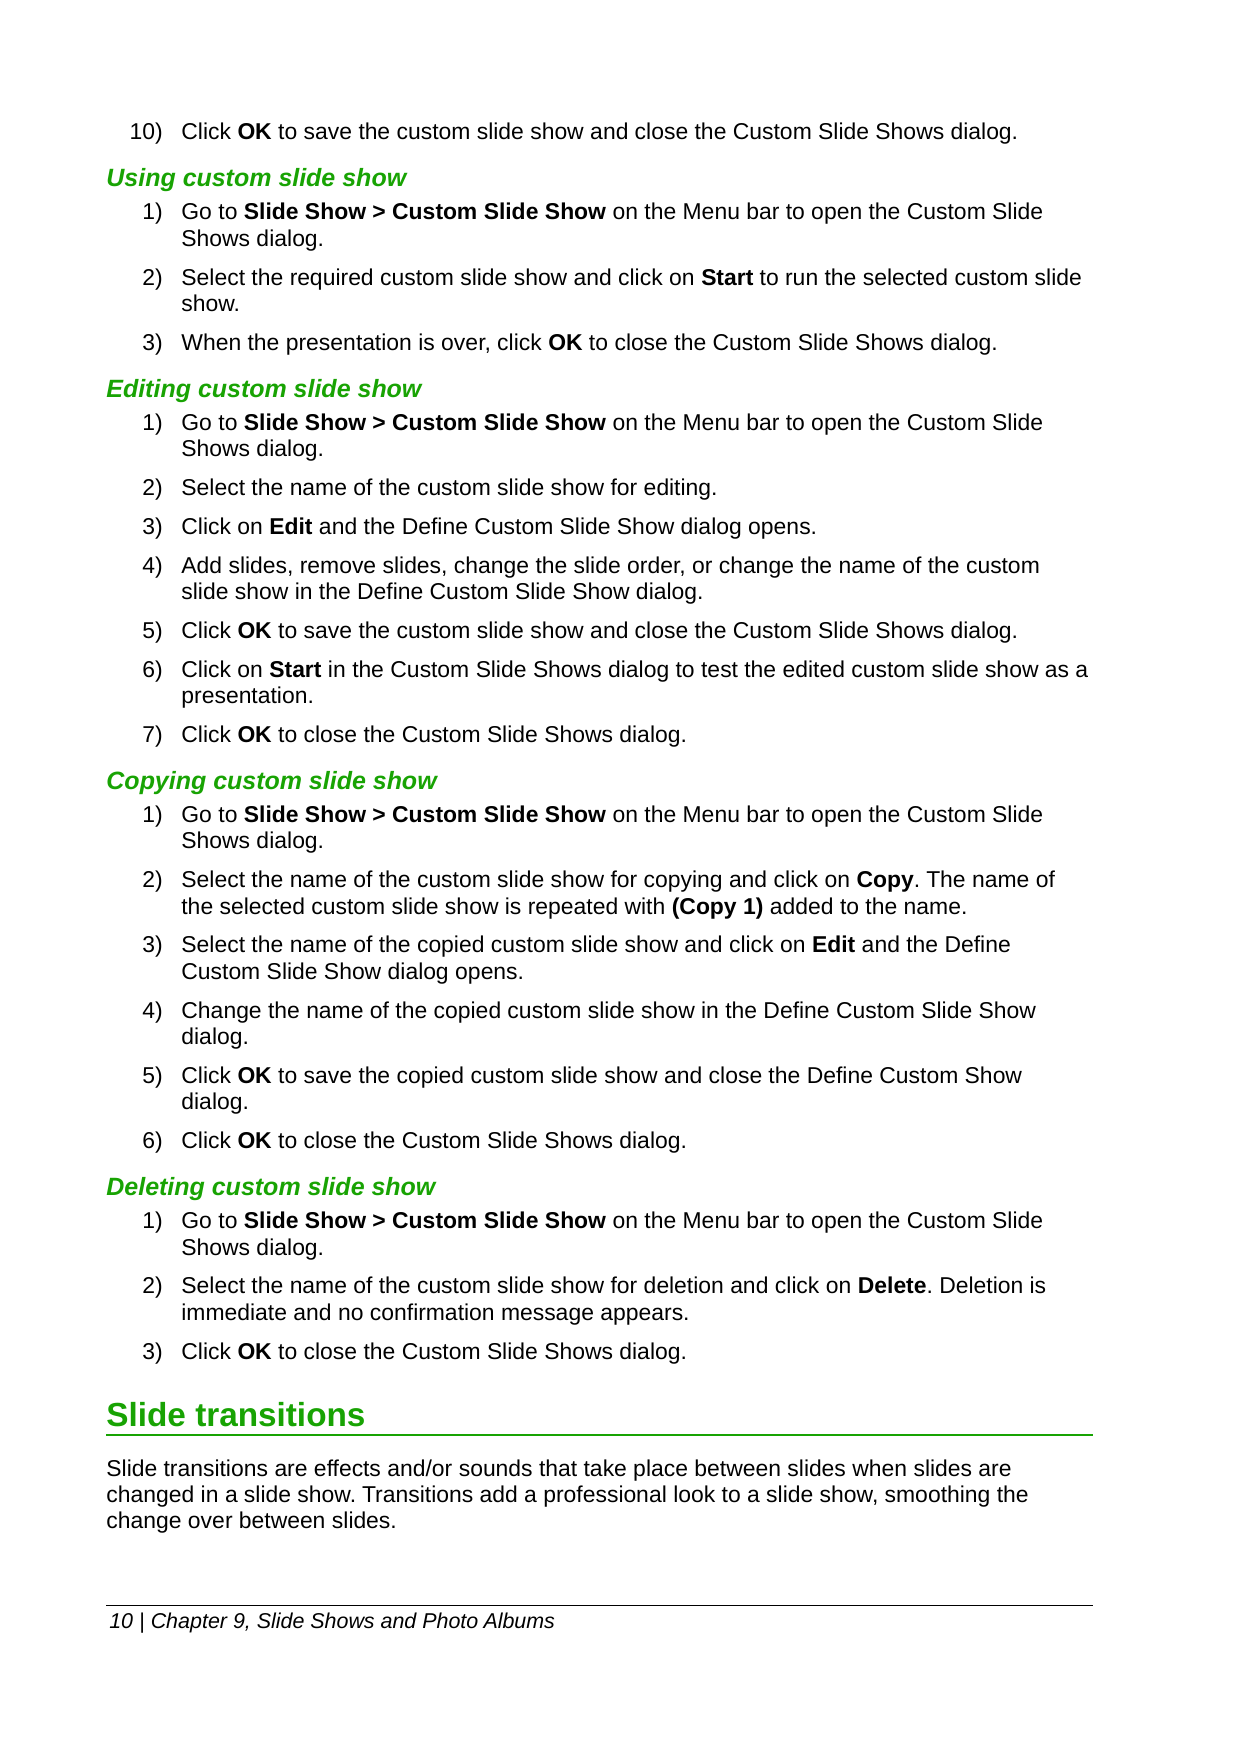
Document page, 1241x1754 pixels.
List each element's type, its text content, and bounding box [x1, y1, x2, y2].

list Go to Slide Show > Custom Slide Show on the Menu bar to open the Custom Slide Shows dialog. [162, 198, 1093, 251]
list Click OK to save the copied custom slide show and close the Define Custom Show dialog. [162, 1062, 1093, 1114]
list Go to Slide Show > Custom Slide Show on the Menu bar to open the Custom Slide Shows dialog. [162, 801, 1093, 854]
list Click OK to close the Custom Slide Shows dialog. [162, 721, 1093, 747]
subtitle Deleting custom slide show [106, 1172, 1093, 1201]
subtitle Copying custom slide show [106, 766, 1093, 795]
list Add slides, remove slides, change the slide order, or change the name of the custom slide show in the Define Custom Slide Show dialog. [162, 552, 1093, 604]
list Click on Edit and the Define Custom Slide Show dialog opens. [162, 513, 1093, 539]
list Select the name of the copied custom slide show and click on Edit and the Define Custom Slide Show dialog opens. [162, 931, 1093, 984]
list Change the name of the copied custom slide show in the Define Custom Slide Show dialog. [162, 997, 1093, 1049]
list Go to Slide Show > Custom Slide Show on the Menu bar to open the Custom Slide Shows dialog. [162, 409, 1093, 461]
subtitle Using custom slide show [106, 163, 1093, 192]
list Click OK to close the Custom Slide Shows dialog. [162, 1338, 1093, 1364]
list When the presentation is over, click OK to close the Custom Slide Shows dialog. [162, 329, 1093, 355]
list Select the name of the custom slide show for editing. [162, 474, 1093, 500]
list Click OK to save the custom slide show and close the Custom Slide Shows dialog. [162, 118, 1093, 144]
list Select the name of the custom slide show for deletion and click on Delete. Deletion is immediate and no confirmation message appears. [162, 1272, 1093, 1325]
list Go to Slide Show > Custom Slide Show on the Menu bar to open the Custom Slide Shows dialog. [162, 1207, 1093, 1260]
list Click OK to close the Custom Slide Shows dialog. [162, 1127, 1093, 1153]
list Click on Start in the Custom Slide Shows dialog to test the edited custom slide show as a presentation. [162, 656, 1093, 708]
subtitle Editing custom slide show [106, 374, 1093, 402]
list Select the required custom slide show and click on Start to run the selected custom slide show. [162, 263, 1093, 316]
list Select the name of the custom slide show for copying and click on Copy. The name of the selected custom slide show is repeated with (Copy 1) added to the name. [162, 866, 1093, 919]
subtitle Slide transitions [106, 1395, 1093, 1434]
list Click OK to save the custom slide show and close the Custom Slide Shows dialog. [162, 617, 1093, 643]
text Slide transitions are effects and/or sounds that take place between slides when slides are changed in a slide show. Transitions add a professional look to a slide show, smoothing the change over between slides. [106, 1454, 1093, 1533]
